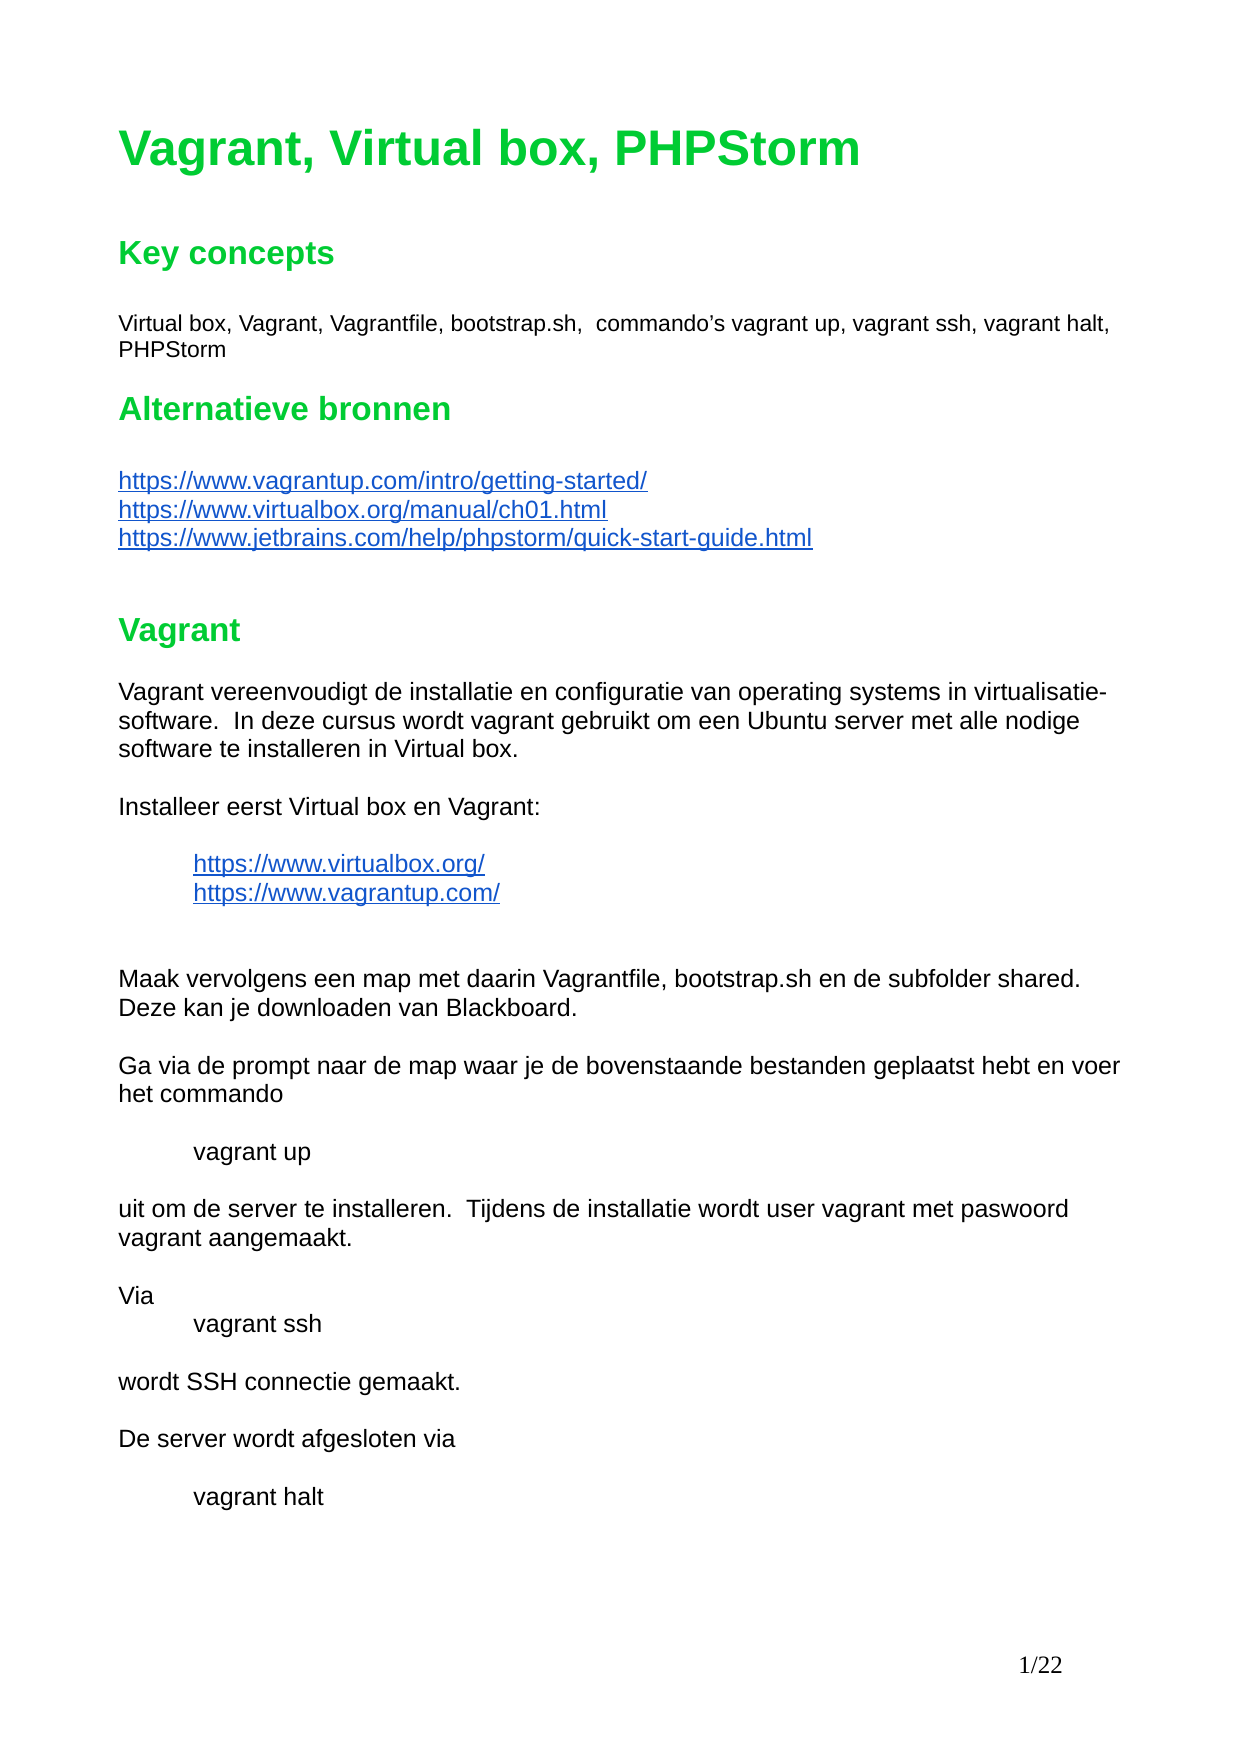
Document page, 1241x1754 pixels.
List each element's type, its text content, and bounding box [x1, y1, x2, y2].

text wordt SSH connectie gemaakt. [118, 1367, 1122, 1396]
text Virtual box, Vagrant, Vagrantfile, bootstrap.sh, commando’s vagrant up, vagrant ssh, vagrant halt, PHPStorm [118, 310, 1122, 363]
text Ga via de prompt naar de map waar je de bovenstaande bestanden geplaatst hebt en voer het commando [118, 1051, 1122, 1108]
text vagrant ssh [118, 1309, 1122, 1338]
text vagrant up [118, 1137, 1122, 1166]
text https://www.virtualbox.org/ [118, 849, 1122, 878]
text https://www.virtualbox.org/manual/ch01.html https://www.jetbrains.com/help/phpstorm/quick-start-guide.html [118, 495, 1122, 552]
text Vagrant, Virtual box, PHPStorm [118, 118, 1122, 176]
text Installeer eerst Virtual box en Vagrant: [118, 792, 1122, 821]
text Alternatieve bronnen [118, 389, 1122, 427]
text Via [118, 1281, 1122, 1309]
text Maak vervolgens een map met daarin Vagrantfile, bootstrap.sh en de subfolder shared. Deze kan je downloaden van Blackboard. [118, 964, 1122, 1022]
text Key concepts [118, 233, 1122, 272]
text https://www.vagrantup.com/ [118, 878, 1122, 907]
text https://www.vagrantup.com/intro/getting-started/ [118, 466, 1122, 495]
text vagrant halt [118, 1482, 1122, 1511]
text uit om de server te installeren. Tijdens de installatie wordt user vagrant met paswoord vagrant aangemaakt. [118, 1194, 1122, 1252]
text Vagrant vereenvoudigt de installatie en configuratie van operating systems in virtualisatie-software. In deze cursus wordt vagrant gebruikt om een Ubuntu server met alle nodige software te installeren in Virtual box. [118, 677, 1122, 763]
text De server wordt afgesloten via [118, 1424, 1122, 1453]
text Vagrant [118, 610, 1122, 648]
